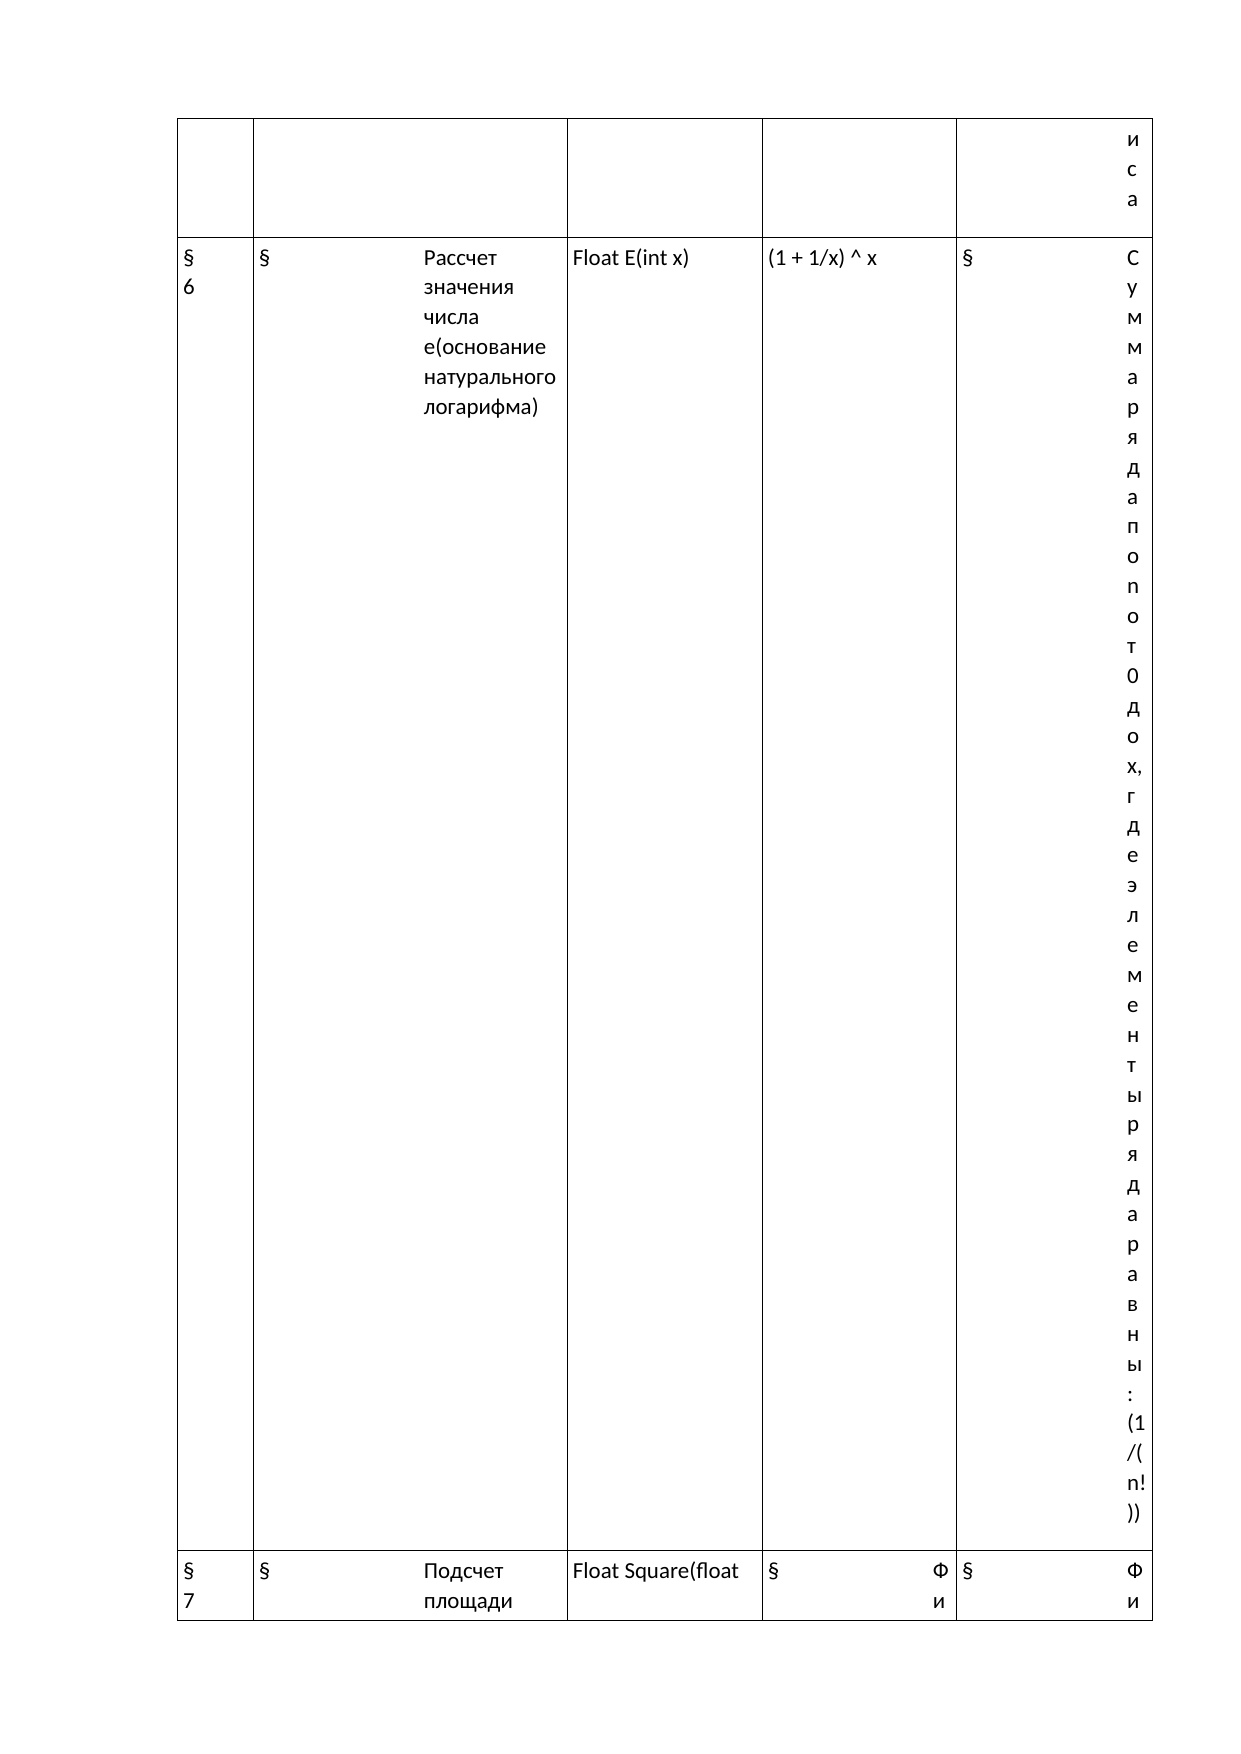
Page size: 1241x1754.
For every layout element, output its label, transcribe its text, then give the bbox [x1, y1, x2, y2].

table_cell (1 + 1/x) ^ x [763, 238, 956, 1550]
table_cell Формула Валлиса [957, 119, 1152, 236]
table_cell 6 [178, 238, 253, 1550]
table_cell Подсчет площади [254, 1551, 567, 1620]
table_cell Фигура прямоугольный треугольник [957, 1551, 1152, 1620]
table_cell [568, 119, 762, 236]
table_cell [254, 119, 567, 236]
table_cell 7 [178, 1551, 253, 1620]
table_cell Фигура прямоугольник [763, 1551, 956, 1620]
table_cell Рассчет значения числа е(основание натурального логарифма) [254, 238, 567, 1550]
table_cell Сумма ряда по n от 0 до x, где элементы ряда равны: (1/(n!)) [957, 238, 1152, 1550]
table_cell Float Square(float [568, 1551, 762, 1620]
table_cell Float E(int x) [568, 238, 762, 1550]
table_cell [763, 119, 956, 236]
table_cell [178, 119, 253, 236]
